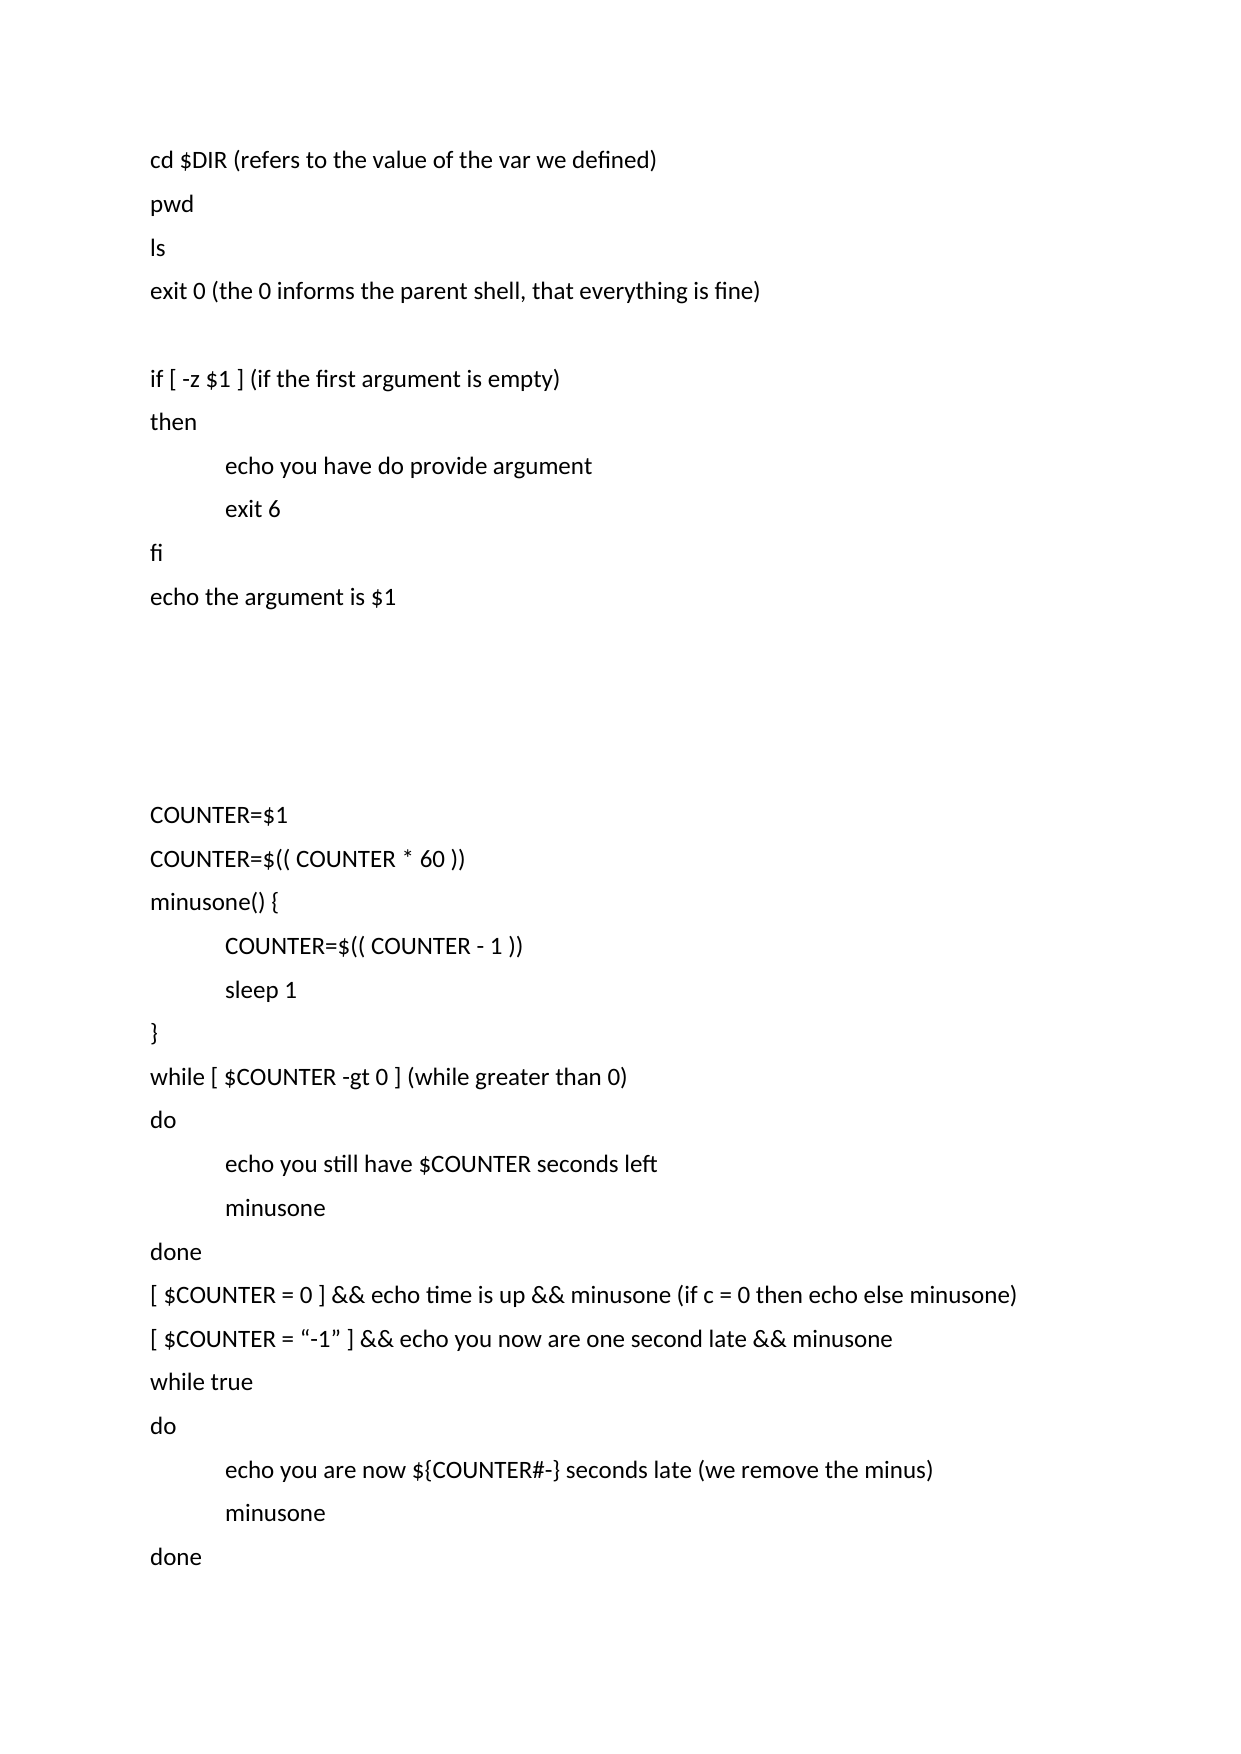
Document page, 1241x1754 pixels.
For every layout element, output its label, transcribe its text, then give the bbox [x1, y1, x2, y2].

text done [150, 1241, 1090, 1266]
text COUNTER=$1 [150, 805, 1090, 830]
text done [150, 1547, 1090, 1572]
text if [ -z $1 ] (if the first argument is empty) [150, 368, 1090, 393]
text COUNTER=$(( COUNTER * 60 )) [150, 848, 1090, 873]
text minusone() { [150, 892, 1090, 917]
text sleep 1 [150, 979, 1090, 1004]
text while [ $COUNTER -gt 0 ] (while greater than 0) [150, 1067, 1090, 1092]
text minusone [150, 1197, 1090, 1222]
text exit 0 (the 0 informs the parent shell, that everything is fine) [150, 281, 1090, 306]
text [ $COUNTER = “-1” ] && echo you now are one second late && minusone [150, 1328, 1090, 1353]
text minusone [150, 1503, 1090, 1528]
text exit 6 [150, 499, 1090, 524]
text cd $DIR (refers to the value of the var we defined) [150, 150, 1090, 175]
text echo you are now ${COUNTER#-} seconds late (we remove the minus) [150, 1459, 1090, 1484]
text fi [150, 543, 1090, 568]
text pwd [150, 194, 1090, 219]
text do [150, 1110, 1090, 1135]
text do [150, 1416, 1090, 1441]
text ls [150, 237, 1090, 262]
text } [150, 1023, 1090, 1048]
text while true [150, 1372, 1090, 1397]
text [ $COUNTER = 0 ] && echo time is up && minusone (if c = 0 then echo else minusone) [150, 1285, 1090, 1310]
text COUNTER=$(( COUNTER - 1 )) [150, 936, 1090, 961]
text echo the argument is $1 [150, 586, 1090, 611]
text echo you have do provide argument [150, 456, 1090, 481]
text then [150, 412, 1090, 437]
text echo you still have $COUNTER seconds left [150, 1154, 1090, 1179]
